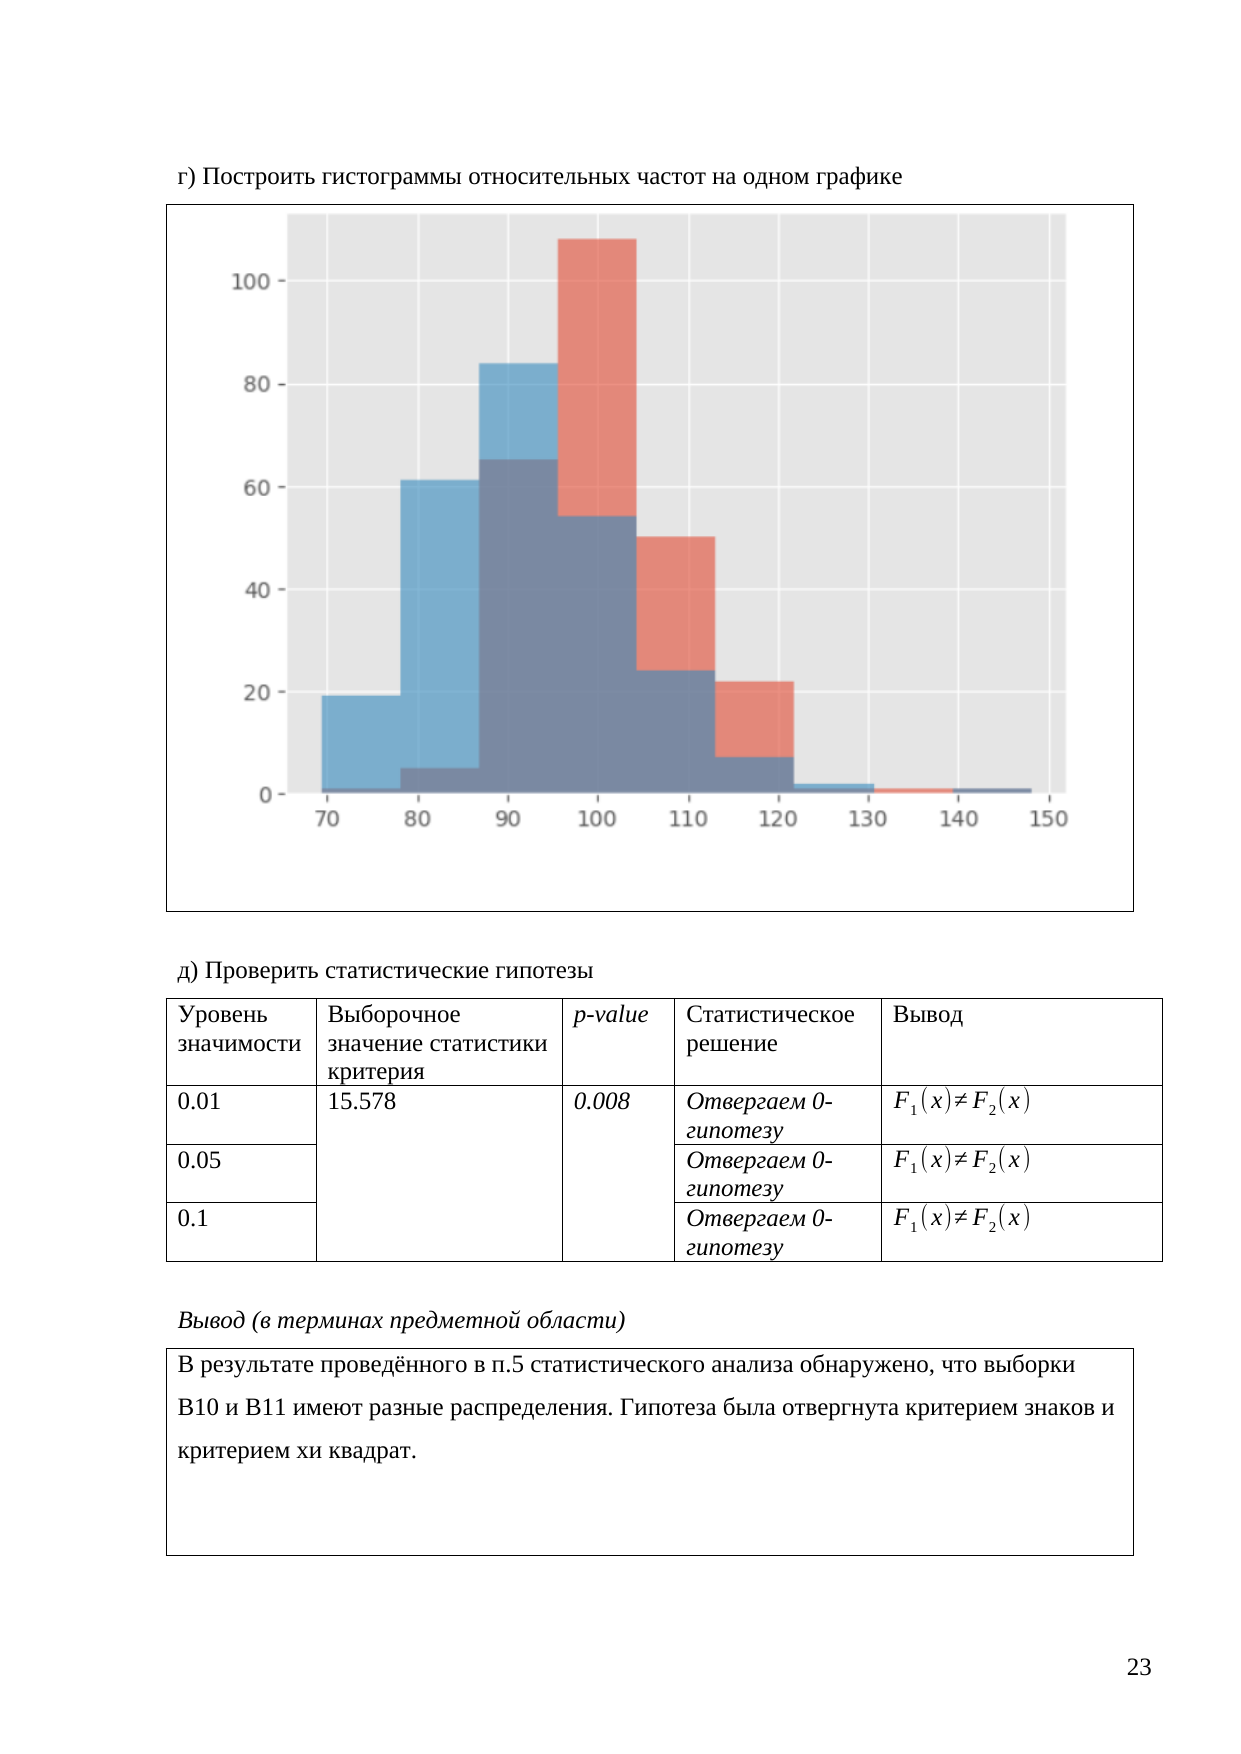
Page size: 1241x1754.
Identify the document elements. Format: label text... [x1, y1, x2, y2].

table_cell [882, 1086, 1162, 1144]
table_header [167, 205, 1133, 911]
table_header Вывод [882, 999, 1162, 1085]
table_header Уровень значимости [167, 999, 316, 1085]
text д) Проверить статистические гипотезы [177, 955, 1152, 983]
table_cell Отвергаем 0-гипотезу [675, 1145, 881, 1202]
picture [177, 205, 1123, 854]
table_header Выборочное значение статистики критерия [317, 999, 562, 1085]
table_cell 0.008 [563, 1086, 674, 1261]
text г) Построить гистограммы относительных частот на одном графике [177, 161, 1152, 190]
table_header p-value [563, 999, 674, 1085]
table_cell Отвергаем 0-гипотезу [675, 1086, 881, 1144]
table_cell [882, 1145, 1162, 1202]
table_cell 15.578 [317, 1086, 562, 1261]
table_cell 0.1 [167, 1203, 316, 1261]
table_cell 0.05 [167, 1145, 316, 1202]
table_cell 0.01 [167, 1086, 316, 1144]
table_header В результате проведённого в п.5 статистического анализа обнаружено, что выборки B10 и B11 имеют разные распределения. Гипотеза была отвергнута критерием знаков и критерием хи квадрат. [167, 1349, 1133, 1555]
text Вывод (в терминах предметной области) [177, 1305, 1152, 1334]
table_header Статистическое решение [675, 999, 881, 1085]
table_cell Отвергаем 0-гипотезу [675, 1203, 881, 1261]
table_cell [882, 1203, 1162, 1261]
